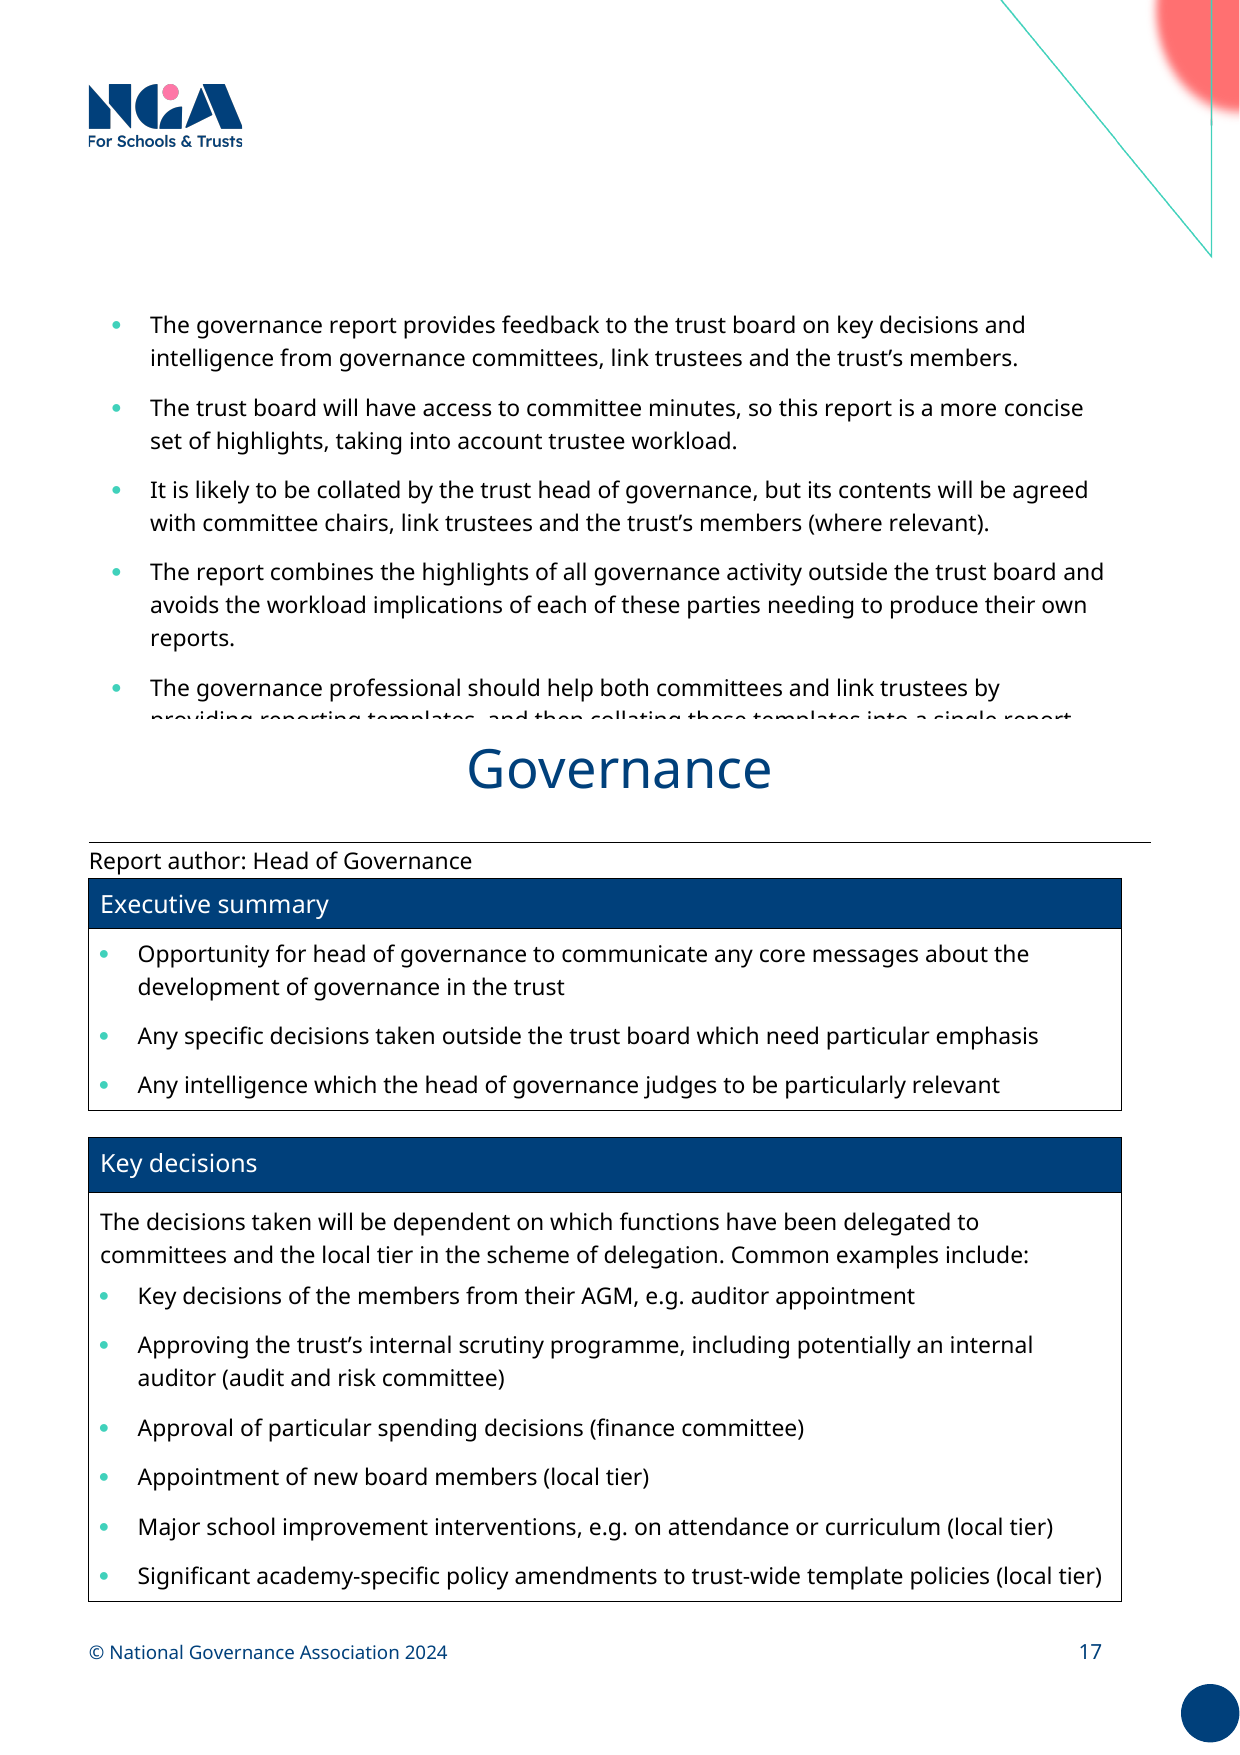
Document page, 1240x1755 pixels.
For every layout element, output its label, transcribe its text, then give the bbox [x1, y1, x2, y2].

subtitle Governance [89, 223, 1151, 804]
list The report combines the highlights of all governance activity outside the trust board and avoids the workload implications of each of these parties needing to produce their own reports. [112, 556, 1104, 653]
table_cell The decisions taken will be dependent on which functions have been delegated to committees and the local tier in the scheme of delegation. Common examples include: Key decisions of the members from their AGM, e.g. auditor appointment Approving the trust’s internal scrutiny programme, including potentially an internal auditor (audit and risk committee) Approval of particular spending decisions (finance committee) Appointment of new board members (local tier) Major school improvement interventions, e.g. on attendance or curriculum (local tier) Significant academy-specific policy amendments to trust-wide template policies (local tier) [89, 1193, 1121, 1601]
table_cell Opportunity for head of governance to communicate any core messages about the development of governance in the trust Any specific decisions taken outside the trust board which need particular emphasis Any intelligence which the head of governance judges to be particularly relevant [89, 929, 1121, 1110]
table_header Key decisions [89, 1138, 1121, 1192]
text Report author: Head of Governance [89, 843, 1151, 876]
list It is likely to be collated by the trust head of governance, but its contents will be agreed with committee chairs, link trustees and the trust’s members (where relevant). [112, 474, 1104, 538]
list The trust board will have access to committee minutes, so this report is a more concise set of highlights, taking into account trustee workload. [112, 392, 1104, 456]
list The governance professional should help both committees and link trustees by providing reporting templates, and then collating these templates into a single report for the board. [112, 671, 1104, 719]
list The governance report provides feedback to the trust board on key decisions and intelligence from governance committees, link trustees and the trust’s members. [112, 309, 1104, 373]
table_header Executive summary [89, 879, 1121, 928]
